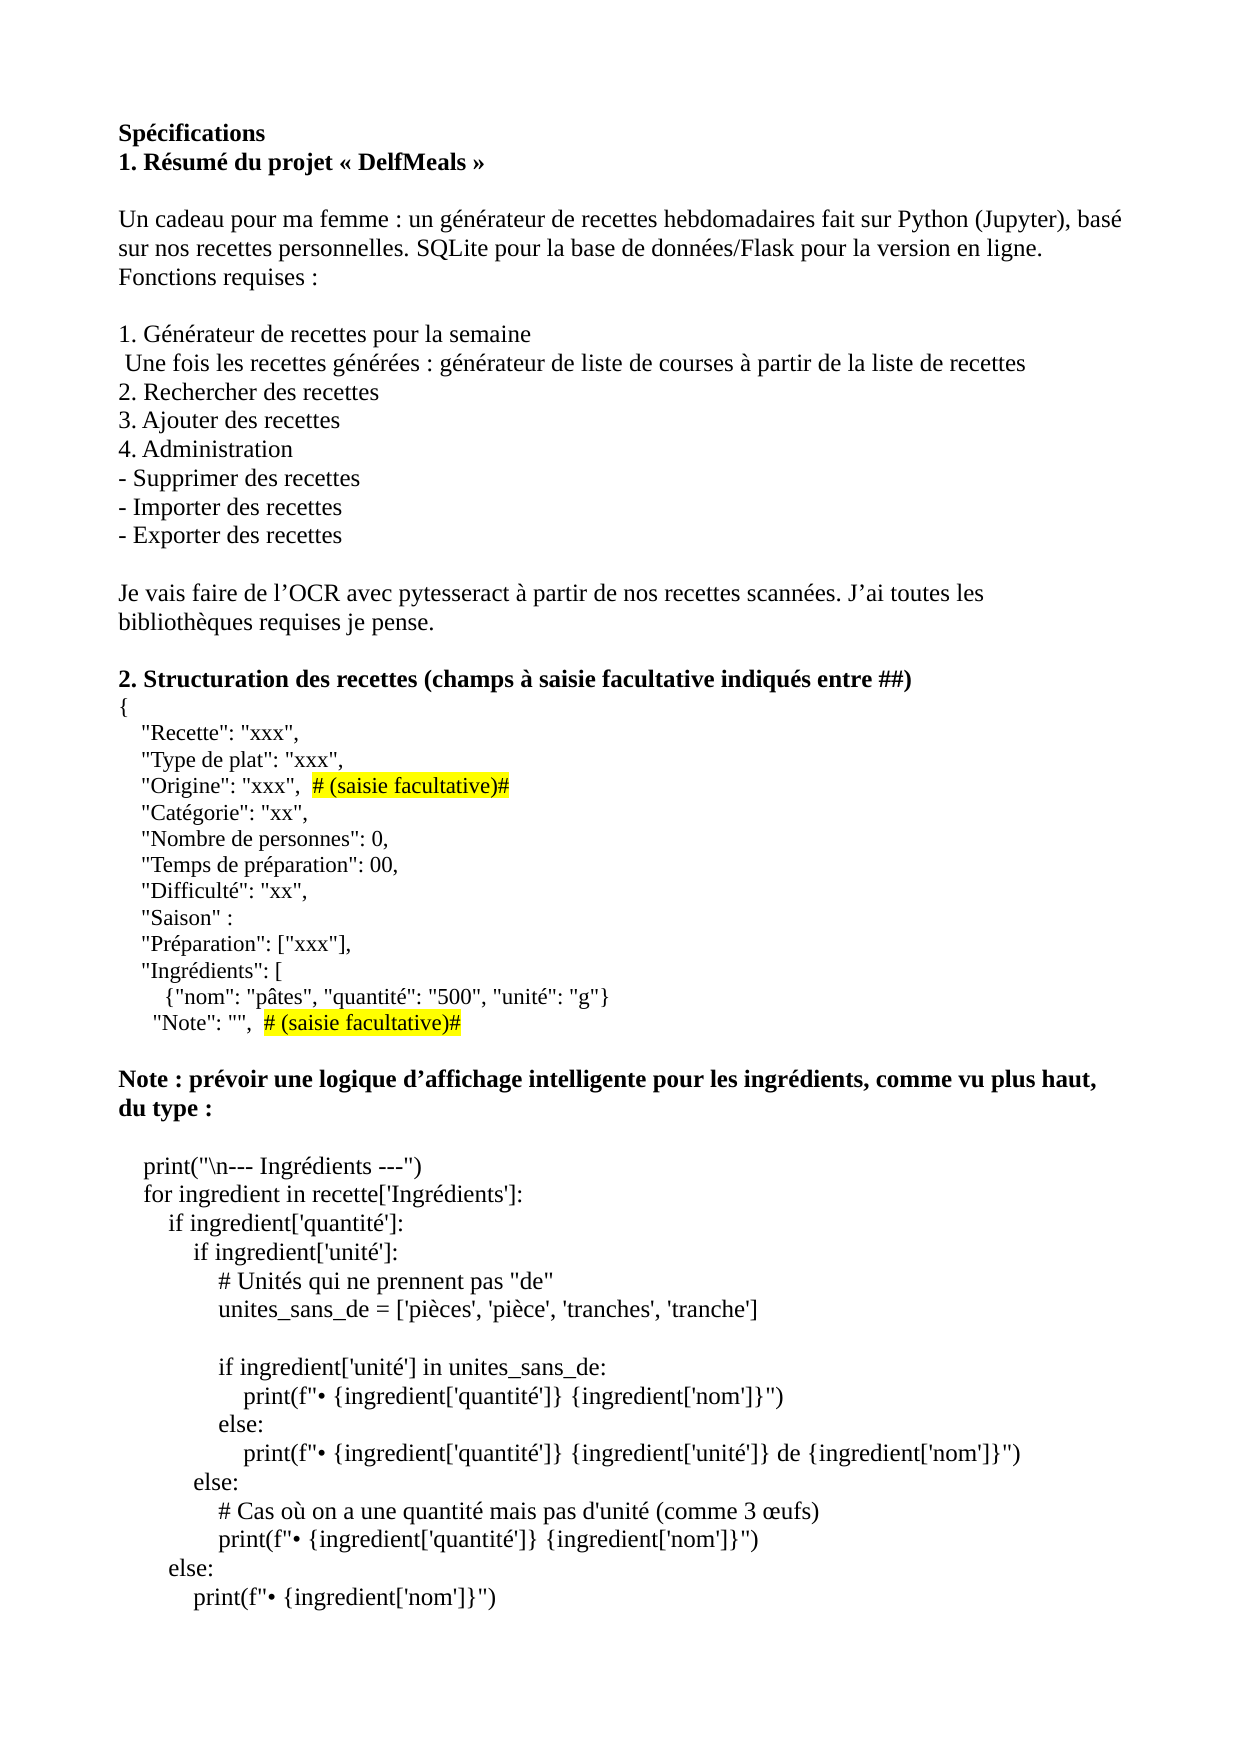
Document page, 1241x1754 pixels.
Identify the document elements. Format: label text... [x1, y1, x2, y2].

text "Note": "", # (saisie facultative)# [118, 1009, 1122, 1036]
text else: [118, 1553, 1122, 1582]
text - Importer des recettes [118, 492, 1122, 521]
text print(f"• {ingredient['quantité']} {ingredient['unité']} de {ingredient['nom']}") [118, 1438, 1122, 1467]
text Je vais faire de l’OCR avec pytesseract à partir de nos recettes scannées. J’ai toutes les bibliothèques requises je pense. [118, 578, 1122, 636]
text 2. Structuration des recettes (champs à saisie facultative indiqués entre ##) [118, 664, 1122, 693]
text "Origine": "xxx", # (saisie facultative)# [118, 772, 1122, 798]
text { [118, 693, 1122, 719]
text else: [118, 1467, 1122, 1496]
text if ingredient['unité']: [118, 1237, 1122, 1266]
text # Cas où on a une quantité mais pas d'unité (comme 3 œufs) [118, 1496, 1122, 1524]
text "Nombre de personnes": 0, [118, 825, 1122, 851]
text "Ingrédients": [ [118, 957, 1122, 983]
text 1. Résumé du projet « DelfMeals » [118, 147, 1122, 176]
text {"nom": "pâtes", "quantité": "500", "unité": "g"} [118, 983, 1122, 1009]
text 1. Générateur de recettes pour la semaine [118, 319, 1122, 348]
text - Supprimer des recettes [118, 463, 1122, 492]
text Spécifications [118, 118, 1122, 147]
text "Recette": "xxx", [118, 719, 1122, 746]
text print("\n--- Ingrédients ---") [118, 1151, 1122, 1179]
text else: [118, 1409, 1122, 1438]
text Note : prévoir une logique d’affichage intelligente pour les ingrédients, comme vu plus haut, du type : [118, 1064, 1122, 1122]
text if ingredient['unité'] in unites_sans_de: [118, 1352, 1122, 1381]
text unites_sans_de = ['pièces', 'pièce', 'tranches', 'tranche'] [118, 1294, 1122, 1323]
text if ingredient['quantité']: [118, 1208, 1122, 1237]
text print(f"• {ingredient['quantité']} {ingredient['nom']}") [118, 1381, 1122, 1409]
text "Catégorie": "xx", [118, 798, 1122, 825]
text # Unités qui ne prennent pas "de" [118, 1266, 1122, 1294]
text - Exporter des recettes [118, 521, 1122, 549]
text "Préparation": ["xxx"], [118, 930, 1122, 957]
text "Temps de préparation": 00, [118, 851, 1122, 878]
text Un cadeau pour ma femme : un générateur de recettes hebdomadaires fait sur Python (Jupyter), basé sur nos recettes personnelles. SQLite pour la base de données/Flask pour la version en ligne. Fonctions requises : [118, 204, 1122, 291]
text Une fois les recettes générées : générateur de liste de courses à partir de la liste de recettes [118, 348, 1122, 377]
text 4. Administration [118, 434, 1122, 463]
text "Difficulté": "xx", [118, 878, 1122, 904]
text "Type de plat": "xxx", [118, 746, 1122, 772]
text "Saison" : [118, 904, 1122, 930]
text for ingredient in recette['Ingrédients']: [118, 1179, 1122, 1208]
text 2. Rechercher des recettes [118, 377, 1122, 406]
text print(f"• {ingredient['quantité']} {ingredient['nom']}") [118, 1524, 1122, 1553]
text print(f"• {ingredient['nom']}") [118, 1582, 1122, 1611]
text 3. Ajouter des recettes [118, 406, 1122, 434]
